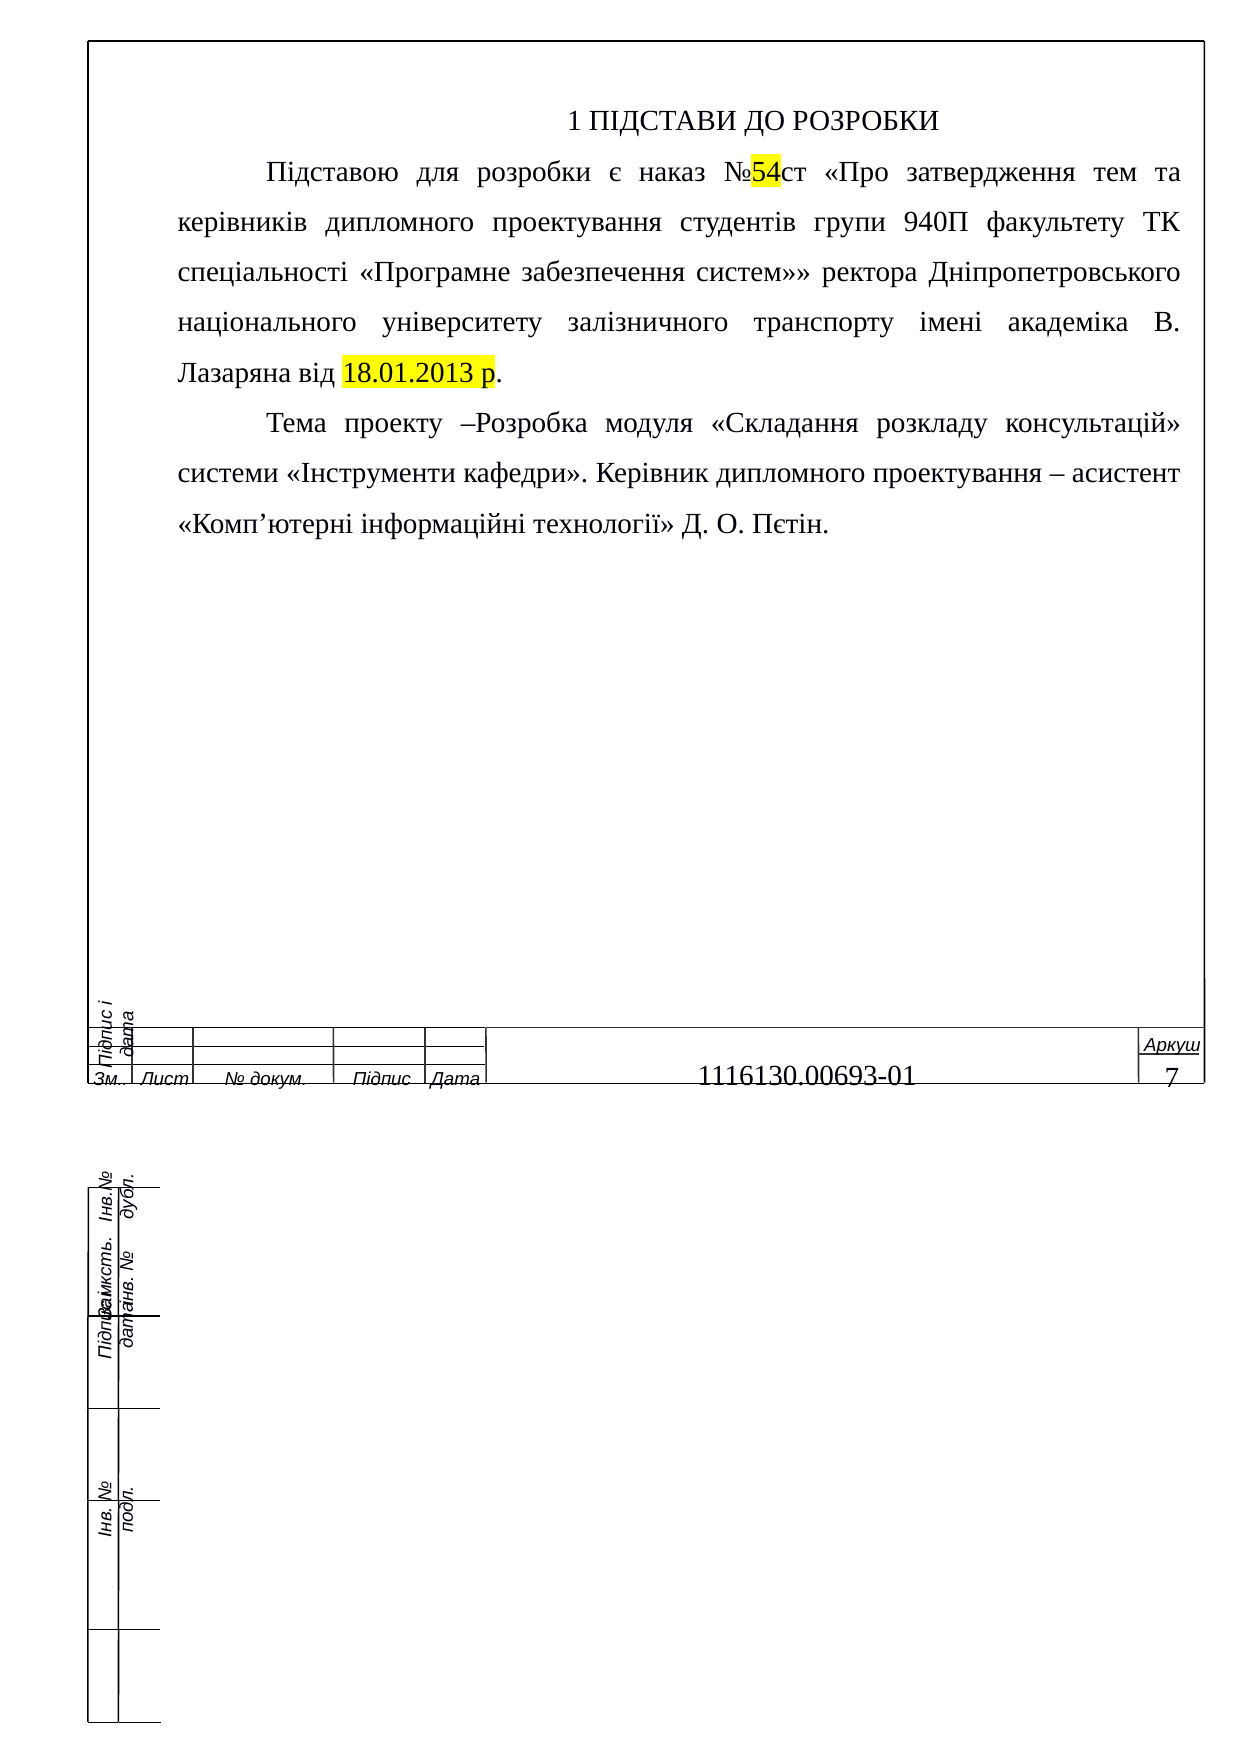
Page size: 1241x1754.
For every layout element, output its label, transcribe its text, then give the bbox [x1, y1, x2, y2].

text Підставою для розробки є наказ №54ст «Про затвердження тем та керівників дипломного проектування студентів групи 940П факультету ТК спеціальності «Програмне забезпечення систем»» ректора Дніпропетровського національного університету залізничного транспорту імені академіка В. Лазаряна від 18.01.2013 р. [177, 154, 1181, 388]
text Тема проекту –Розробка модуля «Складання розкладу консультацій» системи «Інструменти кафедри». Керівник дипломного проектування – асистент «Комп’ютерні інформаційні технології» Д. О. Пєтін. [177, 405, 1181, 539]
text 1 ПІДСТАВИ ДО РОЗРОБКИ [266, 103, 1181, 137]
